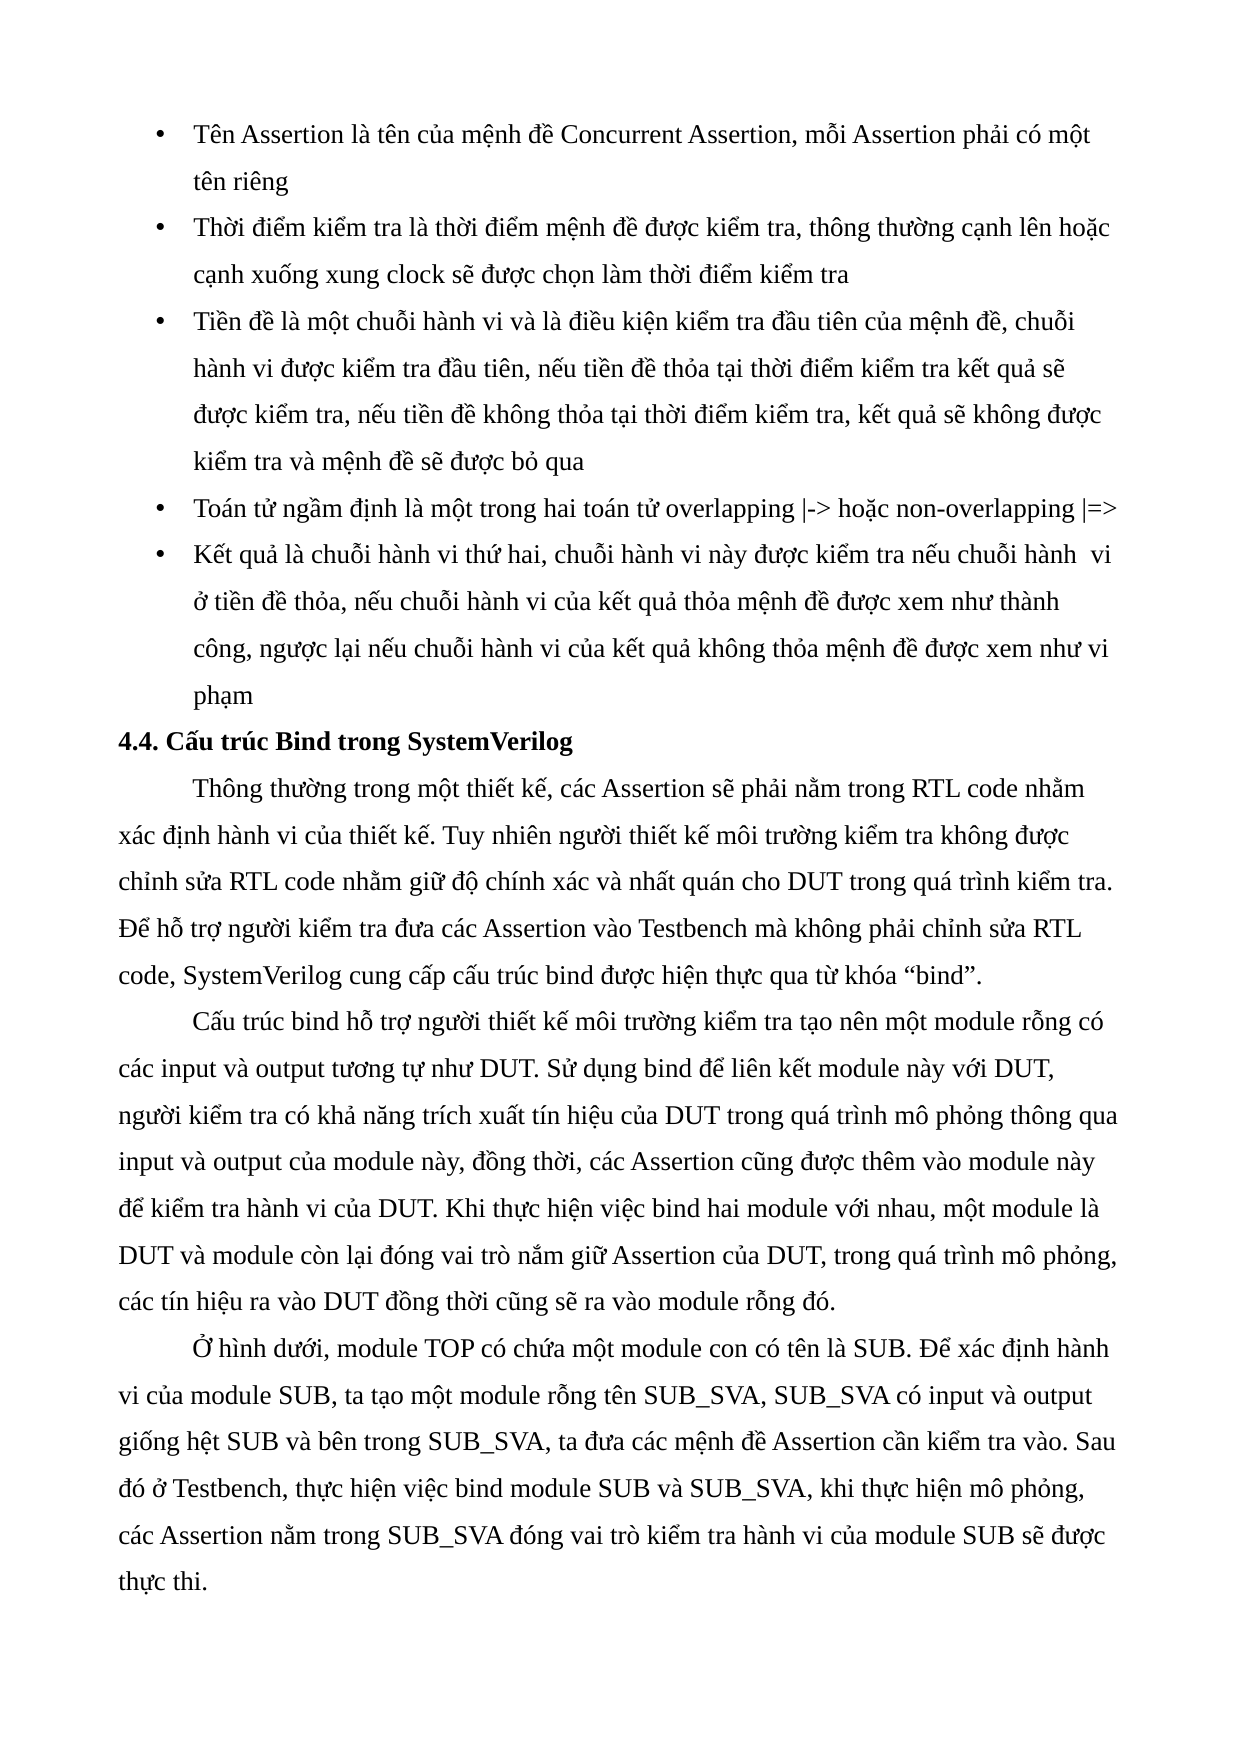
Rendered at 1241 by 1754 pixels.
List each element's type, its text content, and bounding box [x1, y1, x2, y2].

list Tên Assertion là tên của mệnh đề Concurrent Assertion, mỗi Assertion phải có một tên riêng [156, 118, 1122, 196]
text Ở hình dưới, module TOP có chứa một module con có tên là SUB. Để xác định hành vi của module SUB, ta tạo một module rỗng tên SUB_SVA, SUB_SVA có input và output giống hệt SUB và bên trong SUB_SVA, ta đưa các mệnh đề Assertion cần kiểm tra vào. Sau đó ở Testbench, thực hiện việc bind module SUB và SUB_SVA, khi thực hiện mô phỏng, các Assertion nằm trong SUB_SVA đóng vai trò kiểm tra hành vi của module SUB sẽ được thực thi. [118, 1332, 1122, 1597]
text Thông thường trong một thiết kế, các Assertion sẽ phải nằm trong RTL code nhằm xác định hành vi của thiết kế. Tuy nhiên người thiết kế môi trường kiểm tra không được chỉnh sửa RTL code nhằm giữ độ chính xác và nhất quán cho DUT trong quá trình kiểm tra. Để hỗ trợ người kiểm tra đưa các Assertion vào Testbench mà không phải chỉnh sửa RTL code, SystemVerilog cung cấp cấu trúc bind được hiện thực qua từ khóa “bind”. [118, 772, 1122, 990]
text Cấu trúc bind hỗ trợ người thiết kế môi trường kiểm tra tạo nên một module rỗng có các input và output tương tự như DUT. Sử dụng bind để liên kết module này với DUT, người kiểm tra có khả năng trích xuất tín hiệu của DUT trong quá trình mô phỏng thông qua input và output của module này, đồng thời, các Assertion cũng được thêm vào module này để kiểm tra hành vi của DUT. Khi thực hiện việc bind hai module với nhau, một module là DUT và module còn lại đóng vai trò nắm giữ Assertion của DUT, trong quá trình mô phỏng, các tín hiệu ra vào DUT đồng thời cũng sẽ ra vào module rỗng đó. [118, 1005, 1122, 1317]
list Toán tử ngầm định là một trong hai toán tử overlapping |-> hoặc non-overlapping |=> [156, 492, 1122, 523]
list Kết quả là chuỗi hành vi thứ hai, chuỗi hành vi này được kiểm tra nếu chuỗi hành vi ở tiền đề thỏa, nếu chuỗi hành vi của kết quả thỏa mệnh đề được xem như thành công, ngược lại nếu chuỗi hành vi của kết quả không thỏa mệnh đề được xem như vi phạm [156, 539, 1122, 710]
text 4.4. Cấu trúc Bind trong SystemVerilog [118, 725, 1122, 757]
list Tiền đề là một chuỗi hành vi và là điều kiện kiểm tra đầu tiên của mệnh đề, chuỗi hành vi được kiểm tra đầu tiên, nếu tiền đề thỏa tại thời điểm kiểm tra kết quả sẽ được kiểm tra, nếu tiền đề không thỏa tại thời điểm kiểm tra, kết quả sẽ không được kiểm tra và mệnh đề sẽ được bỏ qua [156, 305, 1122, 476]
list Thời điểm kiểm tra là thời điểm mệnh đề được kiểm tra, thông thường cạnh lên hoặc cạnh xuống xung clock sẽ được chọn làm thời điểm kiểm tra [156, 212, 1122, 289]
